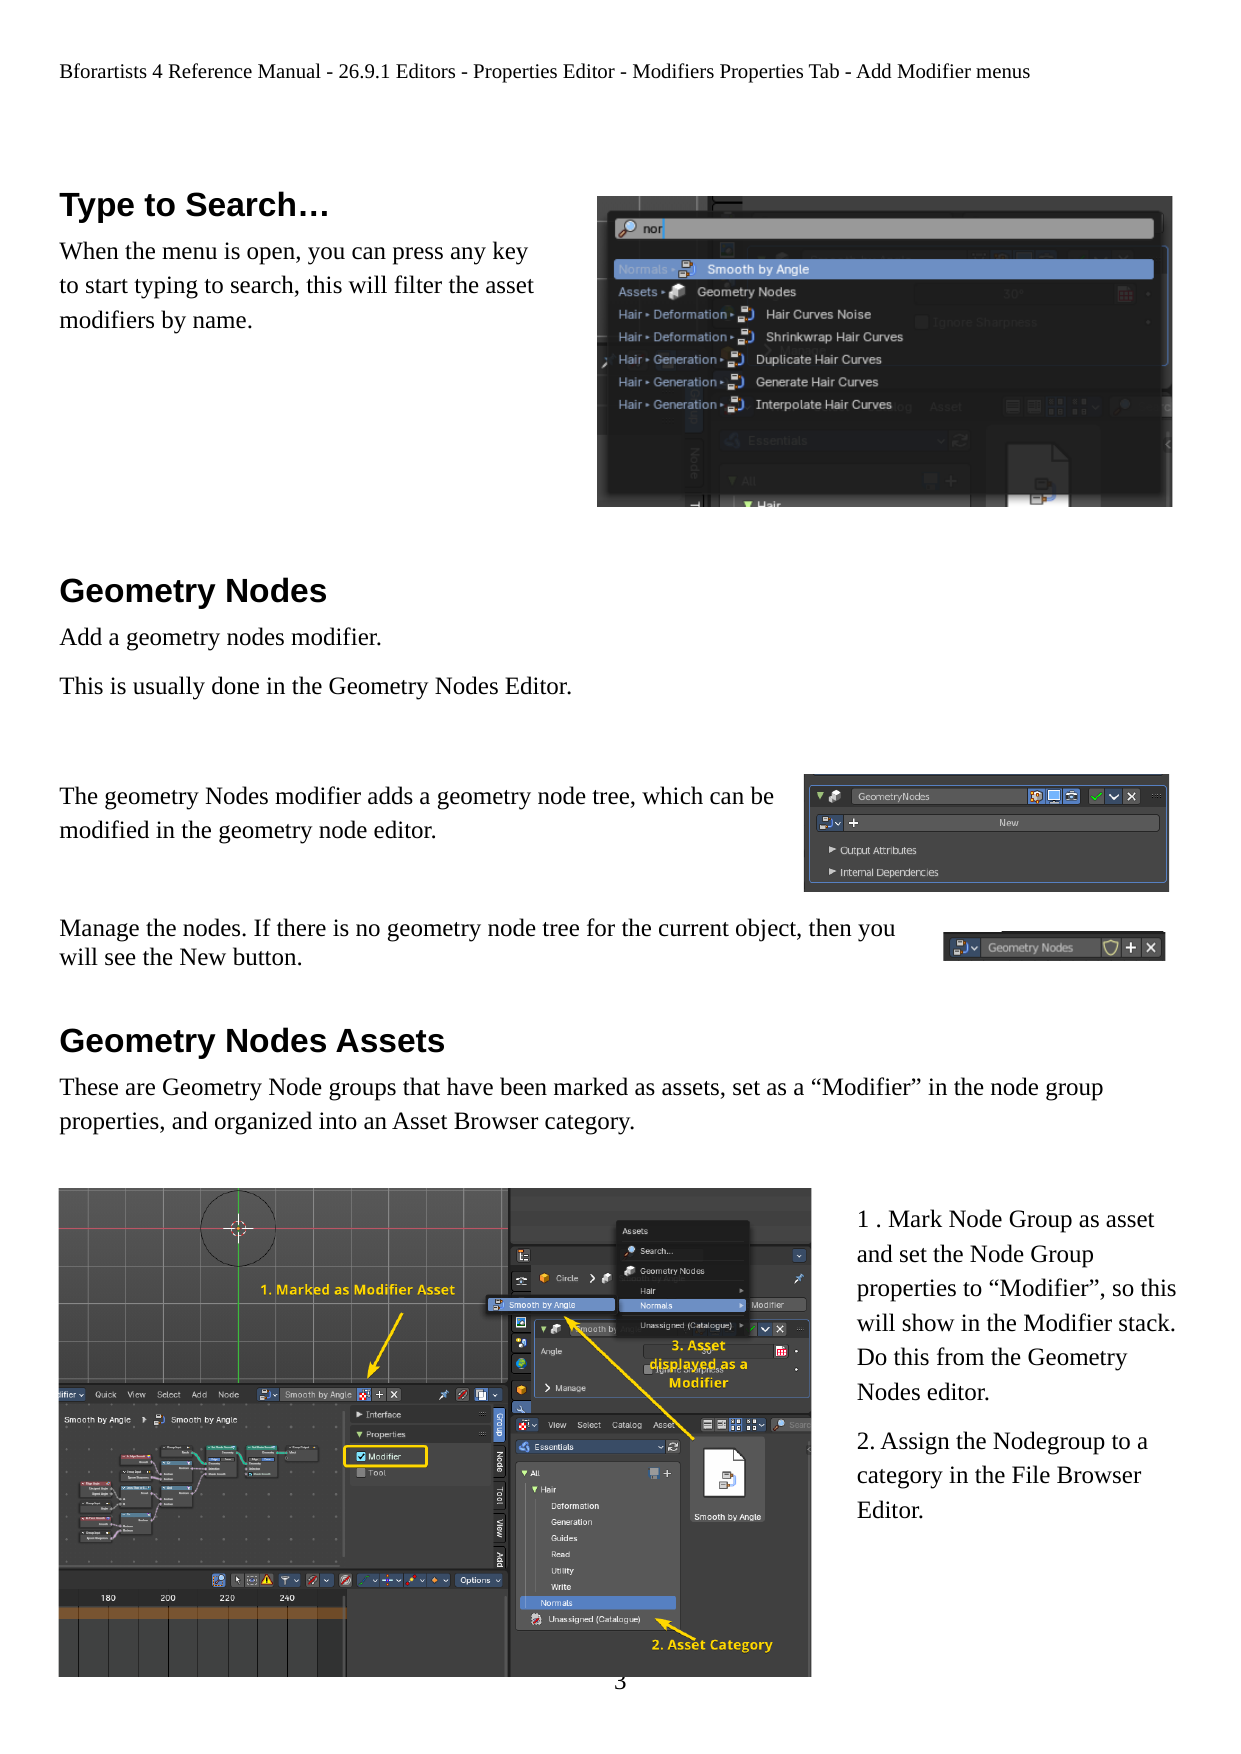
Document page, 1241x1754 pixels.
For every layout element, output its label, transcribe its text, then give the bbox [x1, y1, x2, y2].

text 1 . Mark Node Group as asset and set the Node Group properties to “Modifier”, so this will show in the Modifier stack. Do this from the Geometry Nodes editor. [812, 1204, 1181, 1406]
text The geometry Nodes modifier adds a geometry node tree, which can be modified in the geometry node editor. [59, 781, 803, 844]
text These are Geometry Node groups that have been marked as assets, set as a “Modifier” in the node group properties, and organized into an Asset Browser category. [59, 1072, 1181, 1135]
text This is usually done in the Geometry Nodes Editor. [59, 671, 1181, 700]
text Manage the nodes. If there is no geometry node tree for the current object, then you will see the New button. [59, 913, 1181, 971]
picture [943, 931, 1166, 961]
picture [597, 196, 1173, 507]
subtitle Type to Search… [59, 184, 1181, 223]
picture [803, 774, 1170, 892]
text 2. Assign the Nodegroup to a category in the File Browser Editor. [812, 1426, 1181, 1523]
text Add a geometry nodes modifier. [59, 622, 1181, 651]
text When the menu is open, you can press any key to start typing to search, this will filter the asset modifiers by name. [59, 236, 597, 333]
picture [58, 1188, 812, 1677]
subtitle Geometry Nodes Assets [59, 1021, 1181, 1059]
subtitle Geometry Nodes [59, 571, 1181, 609]
